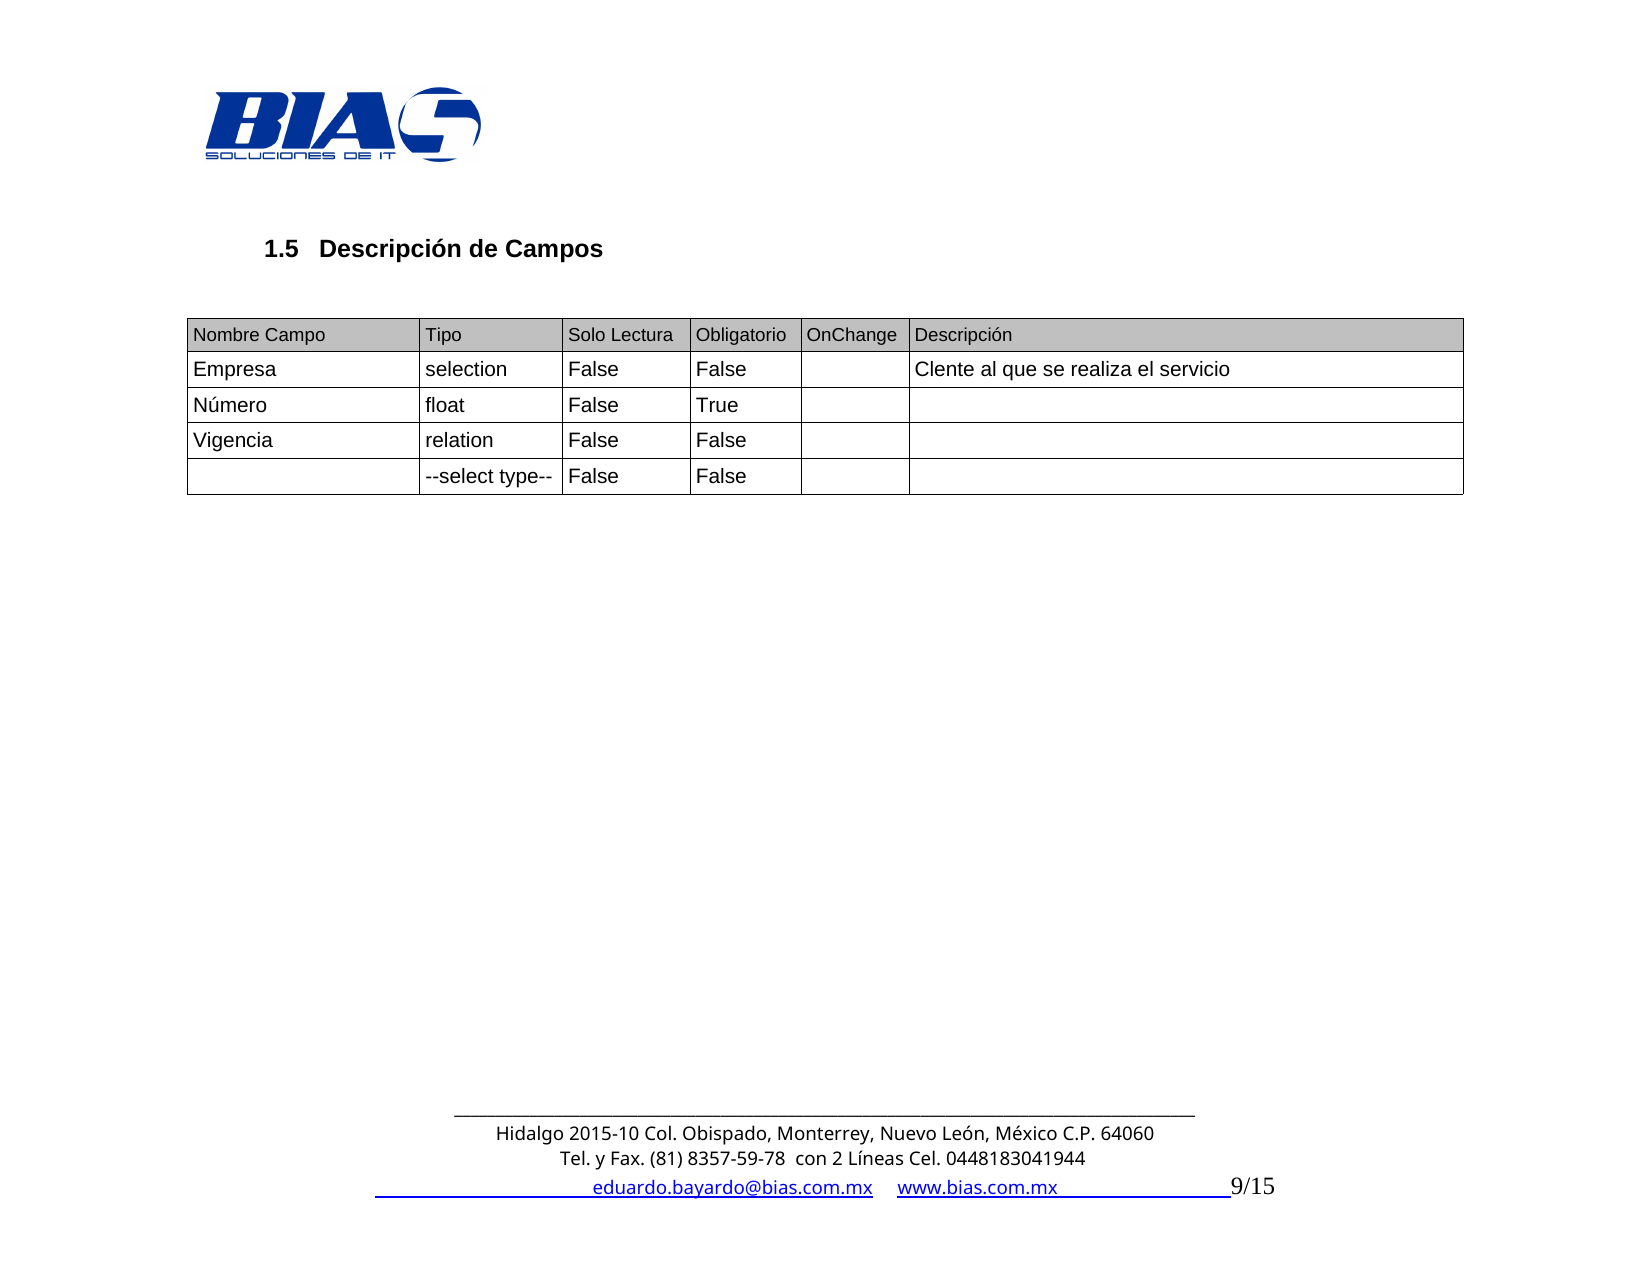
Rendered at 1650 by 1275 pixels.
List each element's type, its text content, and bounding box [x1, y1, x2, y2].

table_cell --select type-- [420, 459, 562, 493]
table_cell False [563, 388, 690, 422]
table_cell [802, 352, 909, 387]
table_cell Clente al que se realiza el servicio [910, 352, 1463, 387]
table_cell relation [420, 423, 562, 458]
table_cell [910, 388, 1463, 422]
table_cell True [691, 388, 801, 422]
table_header Descripción [910, 319, 1463, 351]
table_header Nombre Campo [188, 319, 419, 351]
table_cell False [563, 423, 690, 458]
table_header Obligatorio [691, 319, 801, 351]
table_cell False [563, 352, 690, 387]
table_cell False [563, 459, 690, 493]
table_cell Vigencia [188, 423, 419, 458]
table_cell False [691, 352, 801, 387]
picture [203, 84, 487, 166]
table_cell [188, 459, 419, 493]
subtitle Descripción de Campos [244, 234, 1463, 263]
table_cell [910, 459, 1463, 493]
table_cell Número [188, 388, 419, 422]
table_cell [910, 423, 1463, 458]
table_cell float [420, 388, 562, 422]
table_cell False [691, 423, 801, 458]
table_cell selection [420, 352, 562, 387]
table_cell Empresa [188, 352, 419, 387]
table_header OnChange [802, 319, 909, 351]
table_cell [802, 459, 909, 493]
table_cell False [691, 459, 801, 493]
table_header Solo Lectura [563, 319, 690, 351]
table_cell [802, 388, 909, 422]
table_header Tipo [420, 319, 562, 351]
table_cell [802, 423, 909, 458]
